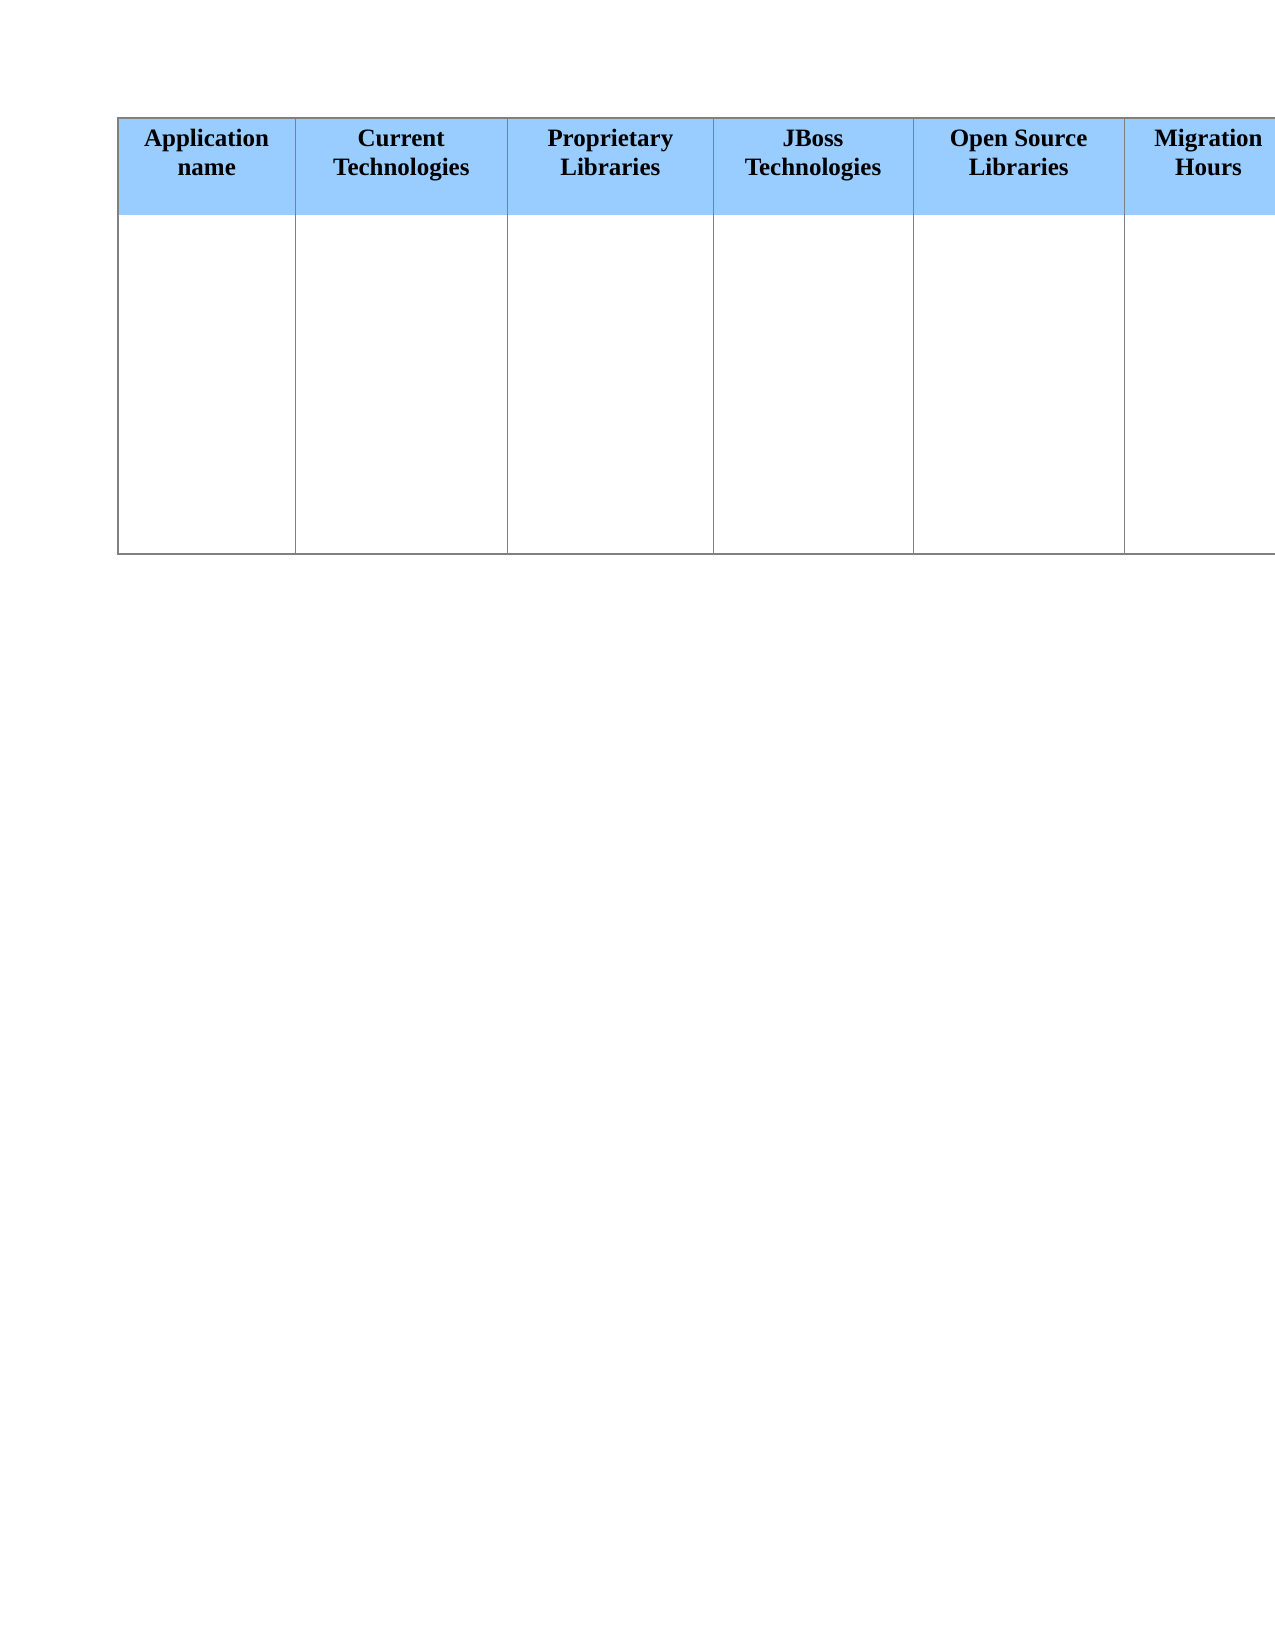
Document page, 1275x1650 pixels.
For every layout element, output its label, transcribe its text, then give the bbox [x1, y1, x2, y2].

table_cell [714, 283, 913, 350]
table_cell [508, 486, 713, 553]
table_header Proprietary Libraries [508, 119, 713, 215]
table_cell [508, 215, 713, 283]
table_cell [914, 283, 1124, 350]
table_cell [119, 215, 295, 283]
table_cell [714, 215, 913, 283]
table_cell [119, 418, 295, 486]
table_cell [508, 283, 713, 350]
table_cell [914, 350, 1124, 418]
table_cell [1125, 283, 1275, 350]
table_cell [296, 283, 507, 350]
table_cell [1125, 418, 1275, 486]
table_cell [119, 283, 295, 350]
table_cell [508, 350, 713, 418]
table_header Application name [119, 119, 295, 215]
table_cell [914, 486, 1124, 553]
table_cell [714, 486, 913, 553]
table_cell [296, 486, 507, 553]
table_cell [1125, 350, 1275, 418]
table_header JBoss Technologies [714, 119, 913, 215]
table_header Open Source Libraries [914, 119, 1124, 215]
table_cell [296, 215, 507, 283]
table_cell [119, 350, 295, 418]
table_cell [1125, 215, 1275, 283]
table_cell [296, 350, 507, 418]
table_cell [508, 418, 713, 486]
table_cell [914, 215, 1124, 283]
table_header Current Technologies [296, 119, 507, 215]
table_cell [296, 418, 507, 486]
table_cell [914, 418, 1124, 486]
table_cell [714, 350, 913, 418]
table_header Migration Hours [1125, 119, 1275, 215]
table_cell [714, 418, 913, 486]
table_cell [1125, 486, 1275, 553]
table_cell [119, 486, 295, 553]
